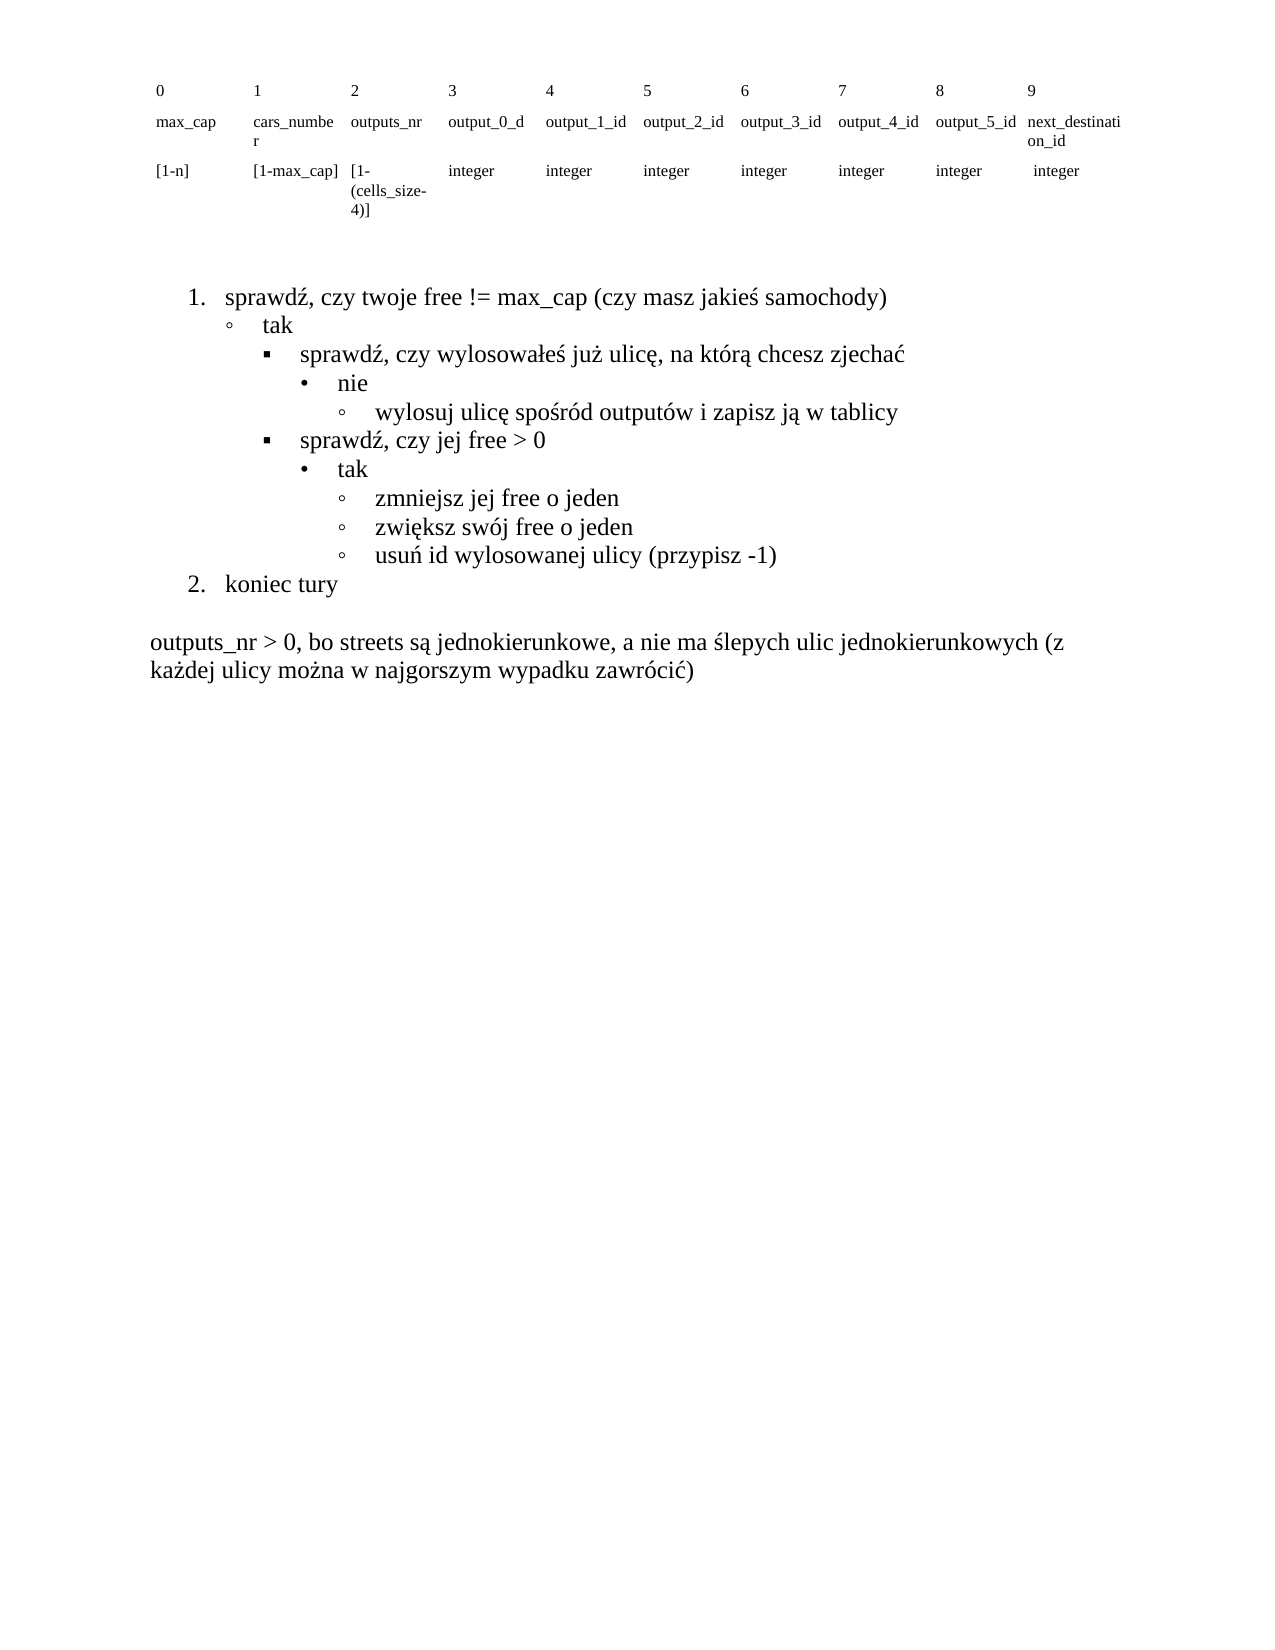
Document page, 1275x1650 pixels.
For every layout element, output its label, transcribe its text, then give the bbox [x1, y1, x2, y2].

list tak [300, 454, 1125, 483]
table_header 0 [150, 75, 247, 106]
table_header 2 [345, 75, 442, 106]
table_cell integer [930, 155, 1027, 224]
list usuń id wylosowanej ulicy (przypisz -1) [337, 541, 1125, 569]
table_cell integer [443, 155, 540, 224]
table_header 7 [833, 75, 930, 106]
table_cell integer [1028, 155, 1125, 224]
list sprawdź, czy jej free > 0 [262, 426, 1125, 454]
list nie [300, 368, 1125, 397]
list zwiększ swój free o jeden [337, 512, 1125, 541]
list sprawdź, czy wylosowałeś już ulicę, na którą chcesz zjechać [262, 339, 1125, 368]
table_cell next_destination_id [1028, 106, 1125, 155]
table_cell cars_number [248, 106, 345, 155]
list koniec tury [187, 569, 1125, 598]
table_cell integer [833, 155, 930, 224]
table_cell max_cap [150, 106, 247, 155]
table_cell [1-(cells_size-4)] [345, 155, 442, 224]
table_header 4 [540, 75, 637, 106]
table_cell output_4_id [833, 106, 930, 155]
table_cell output_1_id [540, 106, 637, 155]
table_cell integer [638, 155, 735, 224]
table_header 8 [930, 75, 1027, 106]
text outputs_nr > 0, bo streets są jednokierunkowe, a nie ma ślepych ulic jednokierunkowych (z każdej ulicy można w najgorszym wypadku zawrócić) [150, 627, 1125, 684]
list sprawdź, czy twoje free != max_cap (czy masz jakieś samochody) [187, 282, 1125, 311]
list wylosuj ulicę spośród outputów i zapisz ją w tablicy [337, 397, 1125, 426]
table_cell integer [735, 155, 832, 224]
table_header 9 [1028, 75, 1125, 106]
list zmniejsz jej free o jeden [337, 483, 1125, 512]
table_cell [1-n] [150, 155, 247, 224]
table_cell outputs_nr [345, 106, 442, 155]
table_cell [1-max_cap] [248, 155, 345, 224]
table_header 5 [638, 75, 735, 106]
table_header 6 [735, 75, 832, 106]
table_cell output_2_id [638, 106, 735, 155]
list tak [225, 311, 1125, 339]
table_cell integer [540, 155, 637, 224]
table_header 3 [443, 75, 540, 106]
table_cell output_3_id [735, 106, 832, 155]
table_cell output_0_d [443, 106, 540, 155]
table_header 1 [248, 75, 345, 106]
table_cell output_5_id [930, 106, 1027, 155]
